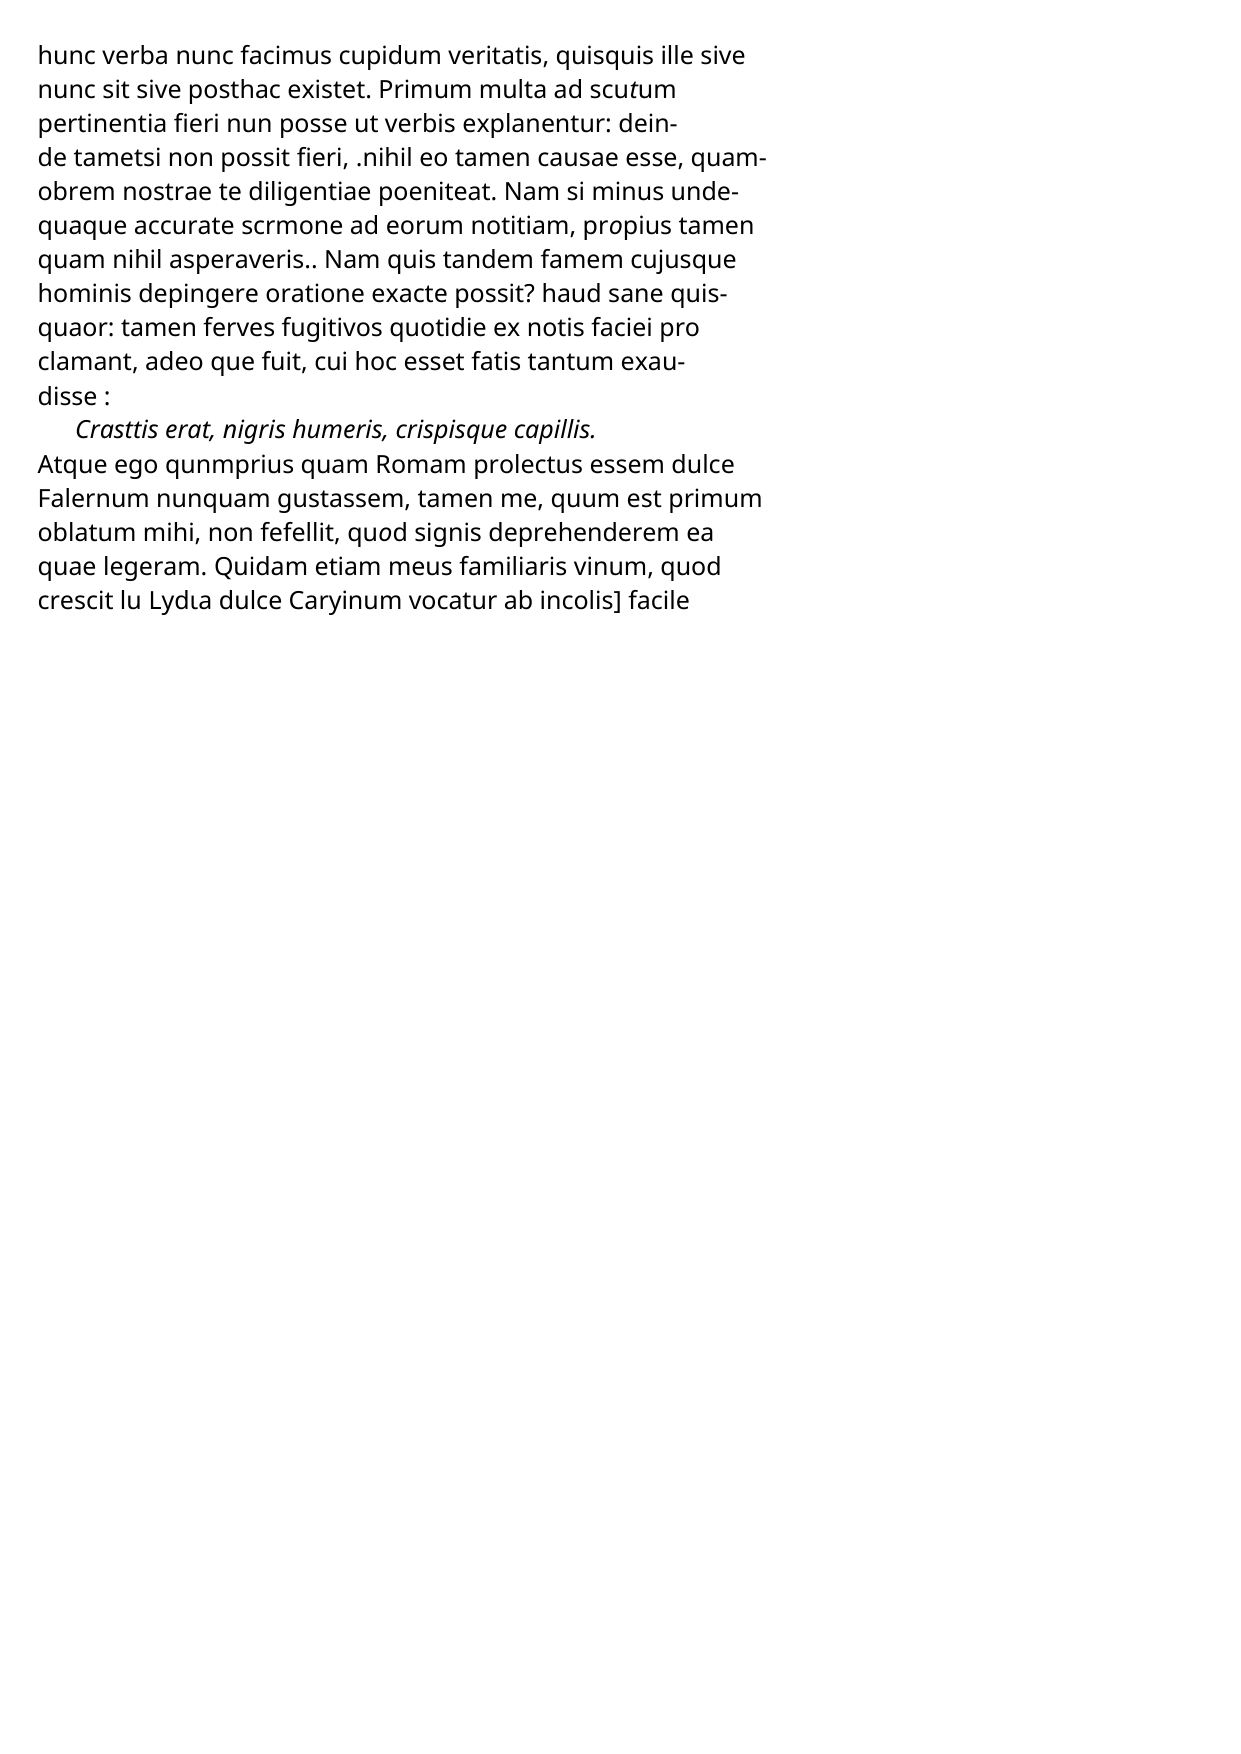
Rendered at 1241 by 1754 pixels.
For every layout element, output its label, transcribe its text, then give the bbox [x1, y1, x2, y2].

text hunc verba nunc facimus cupidum veritatis, quisquis ille sive nunc sit sive posthac existet. Primum multa ad scutum pertinentia fieri nun posse ut verbis explanentur: dein- de tametsi non possit fieri, .nihil eo tamen causae esse, quam- obrem nostrae te diligentiae poeniteat. Nam si minus unde- quaque accurate scrmone ad eorum notitiam, propius tamen quam nihil asperaveris.. Nam quis tandem famem cujusque hominis depingere oratione exacte possit? haud sane quis- quaor: tamen ferves fugitivos quotidie ex notis faciei pro clamant, adeo que fuit, cui hoc esset fatis tantum exau- disse : [37, 37, 1203, 412]
text Atque ego qunmprius quam Romam prolectus essem dulce Falernum nunquam gustassem, tamen me, quum est primum oblatum mihi, non fefellit, quod signis deprehenderem ea quae legeram. Quidam etiam meus familiaris vinum, quod crescit lu Lydιa dulce Caryinum vocatur ab incolis] facile [37, 446, 1203, 617]
text Crasttis erat, nigris humeris, crispisque capillis. [37, 412, 1203, 446]
